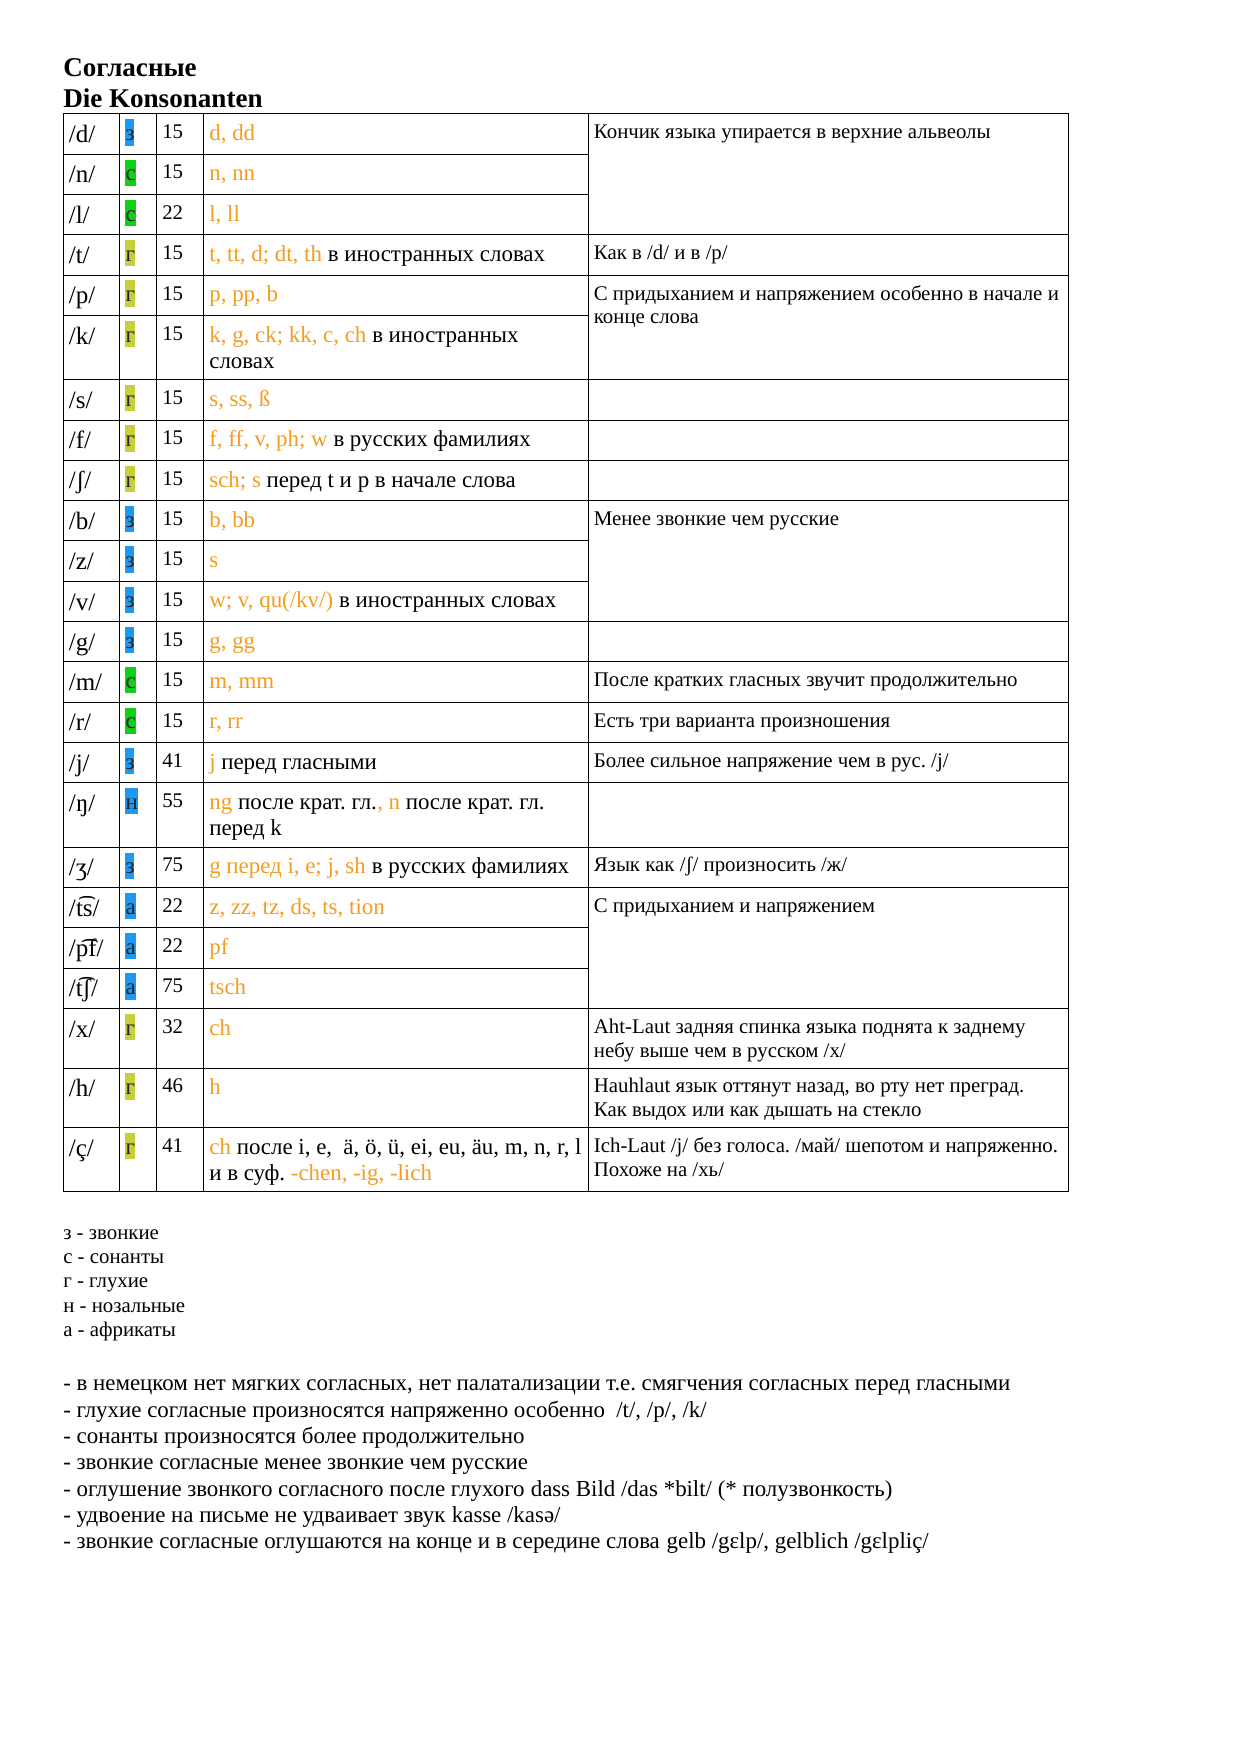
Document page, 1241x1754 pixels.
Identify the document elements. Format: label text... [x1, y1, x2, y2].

table_cell Hauhlaut язык оттянут назад, во рту нет преград. Как выдох или как дышать на стекло [589, 1069, 1068, 1127]
table_cell г [120, 421, 156, 460]
table_cell 15 [157, 703, 203, 742]
table_cell 15 [157, 316, 203, 379]
table_cell г [120, 316, 156, 379]
table_cell г [120, 235, 156, 274]
text Die Konsonanten [63, 82, 1177, 113]
table_cell sch; s перед t и p в начале слова [204, 461, 588, 500]
table_cell 15 [157, 501, 203, 540]
text с - сонанты [63, 1244, 1177, 1268]
table_cell [589, 783, 1068, 847]
table_cell z, zz, tz, ds, ts, tion [204, 888, 588, 927]
table_header /d/ [64, 114, 119, 154]
table_cell а [120, 928, 156, 967]
table_cell /p/ [64, 276, 119, 315]
text г - глухие [63, 1268, 1177, 1292]
table_cell с [120, 703, 156, 742]
table_cell /t͡ʃ/ [64, 969, 119, 1008]
table_cell /k/ [64, 316, 119, 379]
table_cell 15 [157, 662, 203, 702]
table_cell s, ss, ß [204, 380, 588, 419]
text - в немецком нет мягких согласных, нет палатализации т.е. смягчения согласных перед гласными [63, 1369, 1177, 1396]
text - оглушение звонкого согласного после глухого dass Bild /das *bilt/ (* полузвонкость) [63, 1475, 1177, 1501]
table_cell 55 [157, 783, 203, 847]
table_cell j перед гласными [204, 743, 588, 782]
table_cell Ich-Laut /j/ без голоса. /май/ шепотом и напряженно. Похоже на /хь/ [589, 1128, 1068, 1191]
table_cell /l/ [64, 195, 119, 234]
table_cell с [120, 662, 156, 702]
table_cell w; v, qu(/kv/) в иностранных словах [204, 582, 588, 621]
table_cell г [120, 1009, 156, 1067]
table_cell [589, 380, 1068, 419]
table_cell з [120, 501, 156, 540]
table_cell tsch [204, 969, 588, 1008]
table_cell n, nn [204, 155, 588, 194]
text - звонкие согласные менее звонкие чем русские [63, 1448, 1177, 1475]
table_cell Менее звонкие чем русские [589, 501, 1068, 621]
text - сонанты произносятся более продолжительно [63, 1422, 1177, 1448]
table_cell /ç/ [64, 1128, 119, 1191]
text - глухие согласные произносятся напряженно особенно /t/, /p/, /k/ [63, 1396, 1177, 1422]
table_cell f, ff, v, ph; w в русских фамилиях [204, 421, 588, 460]
table_cell 46 [157, 1069, 203, 1127]
table_cell з [120, 743, 156, 782]
table_cell /t͡s/ [64, 888, 119, 927]
text - звонкие согласные оглушаются на конце и в середине слова gelb /gɛlp/, gelblich /gɛlpliç/ [63, 1527, 1177, 1554]
table_cell 41 [157, 743, 203, 782]
table_cell /x/ [64, 1009, 119, 1067]
table_cell г [120, 1069, 156, 1127]
table_cell 75 [157, 848, 203, 887]
table_cell г [120, 380, 156, 419]
table_cell /p͡f/ [64, 928, 119, 967]
table_cell [589, 622, 1068, 661]
text а - африкаты [63, 1317, 1177, 1341]
table_cell b, bb [204, 501, 588, 540]
table_header Кончик языка упирается в верхние альвеолы [589, 114, 1068, 234]
table_cell г [120, 461, 156, 500]
table_cell ch после i, e, ä, ö, ü, ei, eu, äu, m, n, r, l и в суф. -chen, -ig, -lich [204, 1128, 588, 1191]
table_cell /ŋ/ [64, 783, 119, 847]
table_cell 22 [157, 195, 203, 234]
table_cell /f/ [64, 421, 119, 460]
table_cell Есть три варианта произношения [589, 703, 1068, 742]
text з - звонкие [63, 1220, 1177, 1244]
table_header з [120, 114, 156, 154]
text н - нозальные [63, 1292, 1177, 1317]
table_cell /m/ [64, 662, 119, 702]
table_cell з [120, 582, 156, 621]
table_header d, dd [204, 114, 588, 154]
table_cell 32 [157, 1009, 203, 1067]
table_cell 15 [157, 582, 203, 621]
table_cell /t/ [64, 235, 119, 274]
table_cell 15 [157, 421, 203, 460]
table_cell t, tt, d; dt, th в иностранных словах [204, 235, 588, 274]
table_cell /g/ [64, 622, 119, 661]
table_cell [589, 461, 1068, 500]
table_cell g, gg [204, 622, 588, 661]
table_cell l, ll [204, 195, 588, 234]
table_cell а [120, 888, 156, 927]
table_cell Aht-Laut задняя спинка языка поднята к заднему небу выше чем в русском /х/ [589, 1009, 1068, 1067]
table_cell /n/ [64, 155, 119, 194]
table_cell с [120, 195, 156, 234]
table_cell С придыханием и напряжением особенно в начале и конце слова [589, 276, 1068, 379]
table_cell н [120, 783, 156, 847]
table_cell ng после крат. гл., n после крат. гл. перед k [204, 783, 588, 847]
table_cell [589, 421, 1068, 460]
table_cell г [120, 1128, 156, 1191]
table_cell /z/ [64, 541, 119, 581]
table_cell 15 [157, 235, 203, 274]
table_cell ch [204, 1009, 588, 1067]
table_header 15 [157, 114, 203, 154]
table_cell /j/ [64, 743, 119, 782]
table_cell m, mm [204, 662, 588, 702]
table_cell k, g, ck; kk, c, ch в иностранных словах [204, 316, 588, 379]
table_cell 15 [157, 380, 203, 419]
table_cell Как в /d/ и в /p/ [589, 235, 1068, 274]
table_cell 15 [157, 461, 203, 500]
table_cell /ʒ/ [64, 848, 119, 887]
text Согласные [63, 51, 1177, 82]
table_cell Более сильное напряжение чем в рус. /j/ [589, 743, 1068, 782]
table_cell с [120, 155, 156, 194]
table_cell /ʃ/ [64, 461, 119, 500]
table_cell 15 [157, 276, 203, 315]
table_cell pf [204, 928, 588, 967]
table_cell g перед i, e; j, sh в русских фамилиях [204, 848, 588, 887]
table_cell r, rr [204, 703, 588, 742]
table_cell 75 [157, 969, 203, 1008]
table_cell /v/ [64, 582, 119, 621]
table_cell а [120, 969, 156, 1008]
table_cell 15 [157, 155, 203, 194]
table_cell С придыханием и напряжением [589, 888, 1068, 1008]
table_cell з [120, 541, 156, 581]
table_cell Язык как /ʃ/ произносить /ж/ [589, 848, 1068, 887]
table_cell 15 [157, 622, 203, 661]
table_cell /b/ [64, 501, 119, 540]
table_cell s [204, 541, 588, 581]
table_cell г [120, 276, 156, 315]
table_cell 22 [157, 928, 203, 967]
table_cell После кратких гласных звучит продолжительно [589, 662, 1068, 702]
table_cell 22 [157, 888, 203, 927]
table_cell p, pp, b [204, 276, 588, 315]
text - удвоение на письме не удваивает звук kasse /kasə/ [63, 1501, 1177, 1527]
table_cell h [204, 1069, 588, 1127]
table_cell /h/ [64, 1069, 119, 1127]
table_cell з [120, 848, 156, 887]
table_cell /s/ [64, 380, 119, 419]
table_cell з [120, 622, 156, 661]
table_cell 41 [157, 1128, 203, 1191]
table_cell /r/ [64, 703, 119, 742]
table_cell 15 [157, 541, 203, 581]
